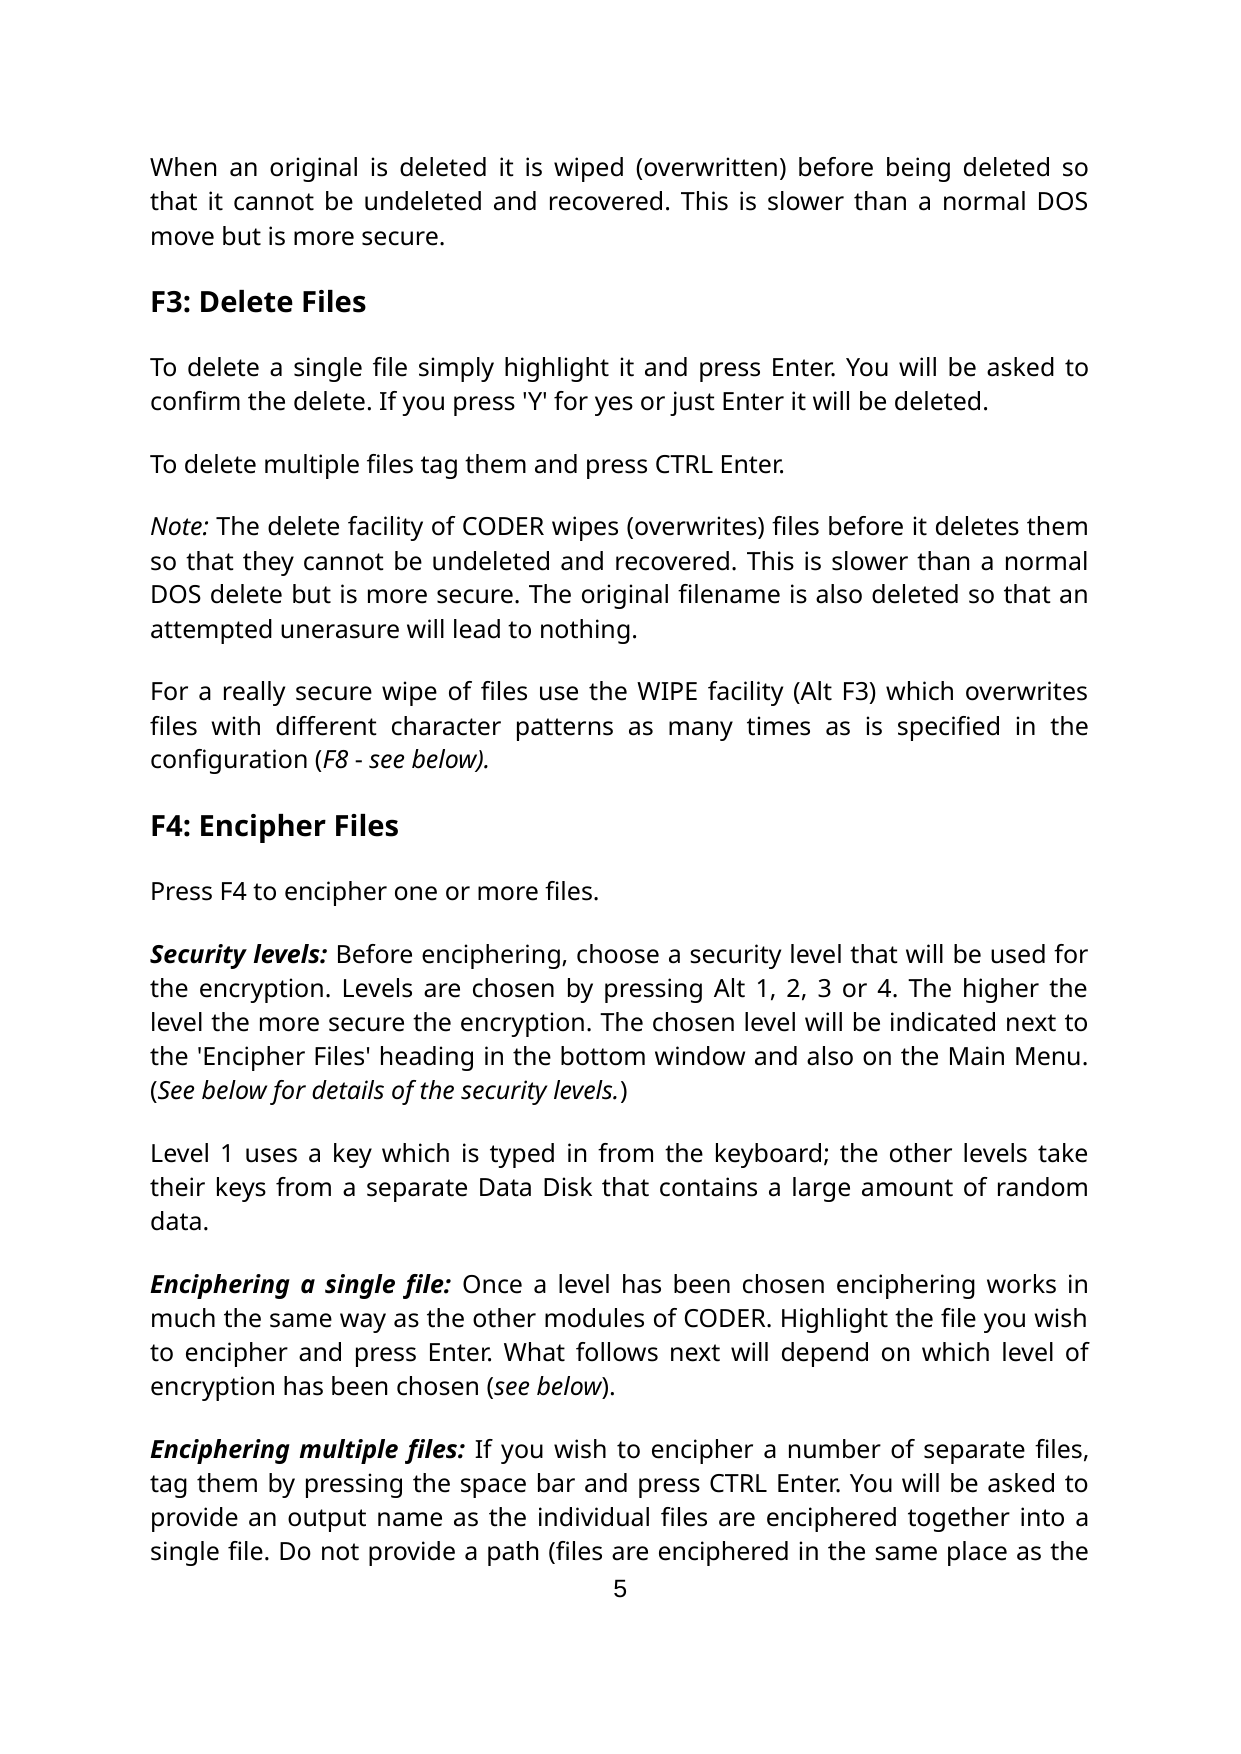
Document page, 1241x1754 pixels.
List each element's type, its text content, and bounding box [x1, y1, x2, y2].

text To delete a single file simply highlight it and press Enter. You will be asked to confirm the delete. If you press 'Y' for yes or just Enter it will be deleted. [150, 349, 1090, 417]
text F4: Encipher Files [150, 805, 1090, 845]
text Enciphering a single file: Once a level has been chosen enciphering works in much the same way as the other modules of CODER. Highlight the file you wish to encipher and press Enter. What follows next will depend on which level of encryption has been chosen (see below). [150, 1266, 1090, 1402]
text F3: Delete Files [150, 281, 1090, 321]
text Security levels: Before enciphering, choose a security level that will be used for the encryption. Levels are chosen by pressing Alt 1, 2, 3 or 4. The higher the level the more secure the encryption. The chosen level will be indicated next to the 'Encipher Files' heading in the bottom window and also on the Main Menu. (See below for details of the security levels.) [150, 936, 1090, 1107]
text Note: The delete facility of CODER wipes (overwrites) files before it deletes them so that they cannot be undeleted and recovered. This is slower than a normal DOS delete but is more secure. The original filename is also deleted so that an attempted unerasure will lead to nothing. [150, 509, 1090, 645]
text Press F4 to encipher one or more files. [150, 873, 1090, 907]
text Enciphering multiple files: If you wish to encipher a number of separate files, tag them by pressing the space bar and press CTRL Enter. You will be asked to provide an output name as the individual files are enciphered together into a single file. Do not provide a path (files are enciphered in the same place as the [150, 1431, 1090, 1567]
text For a really secure wipe of files use the WIPE facility (Alt F3) which overwrites files with different character patterns as many times as is specified in the configuration (F8 - see below). [150, 674, 1090, 776]
text When an original is deleted it is wiped (overwritten) before being deleted so that it cannot be undeleted and recovered. This is slower than a normal DOS move but is more secure. [150, 150, 1090, 252]
text To delete multiple files tag them and press CTRL Enter. [150, 446, 1090, 480]
text Level 1 uses a key which is typed in from the keyboard; the other levels take their keys from a separate Data Disk that contains a large amount of random data. [150, 1135, 1090, 1237]
